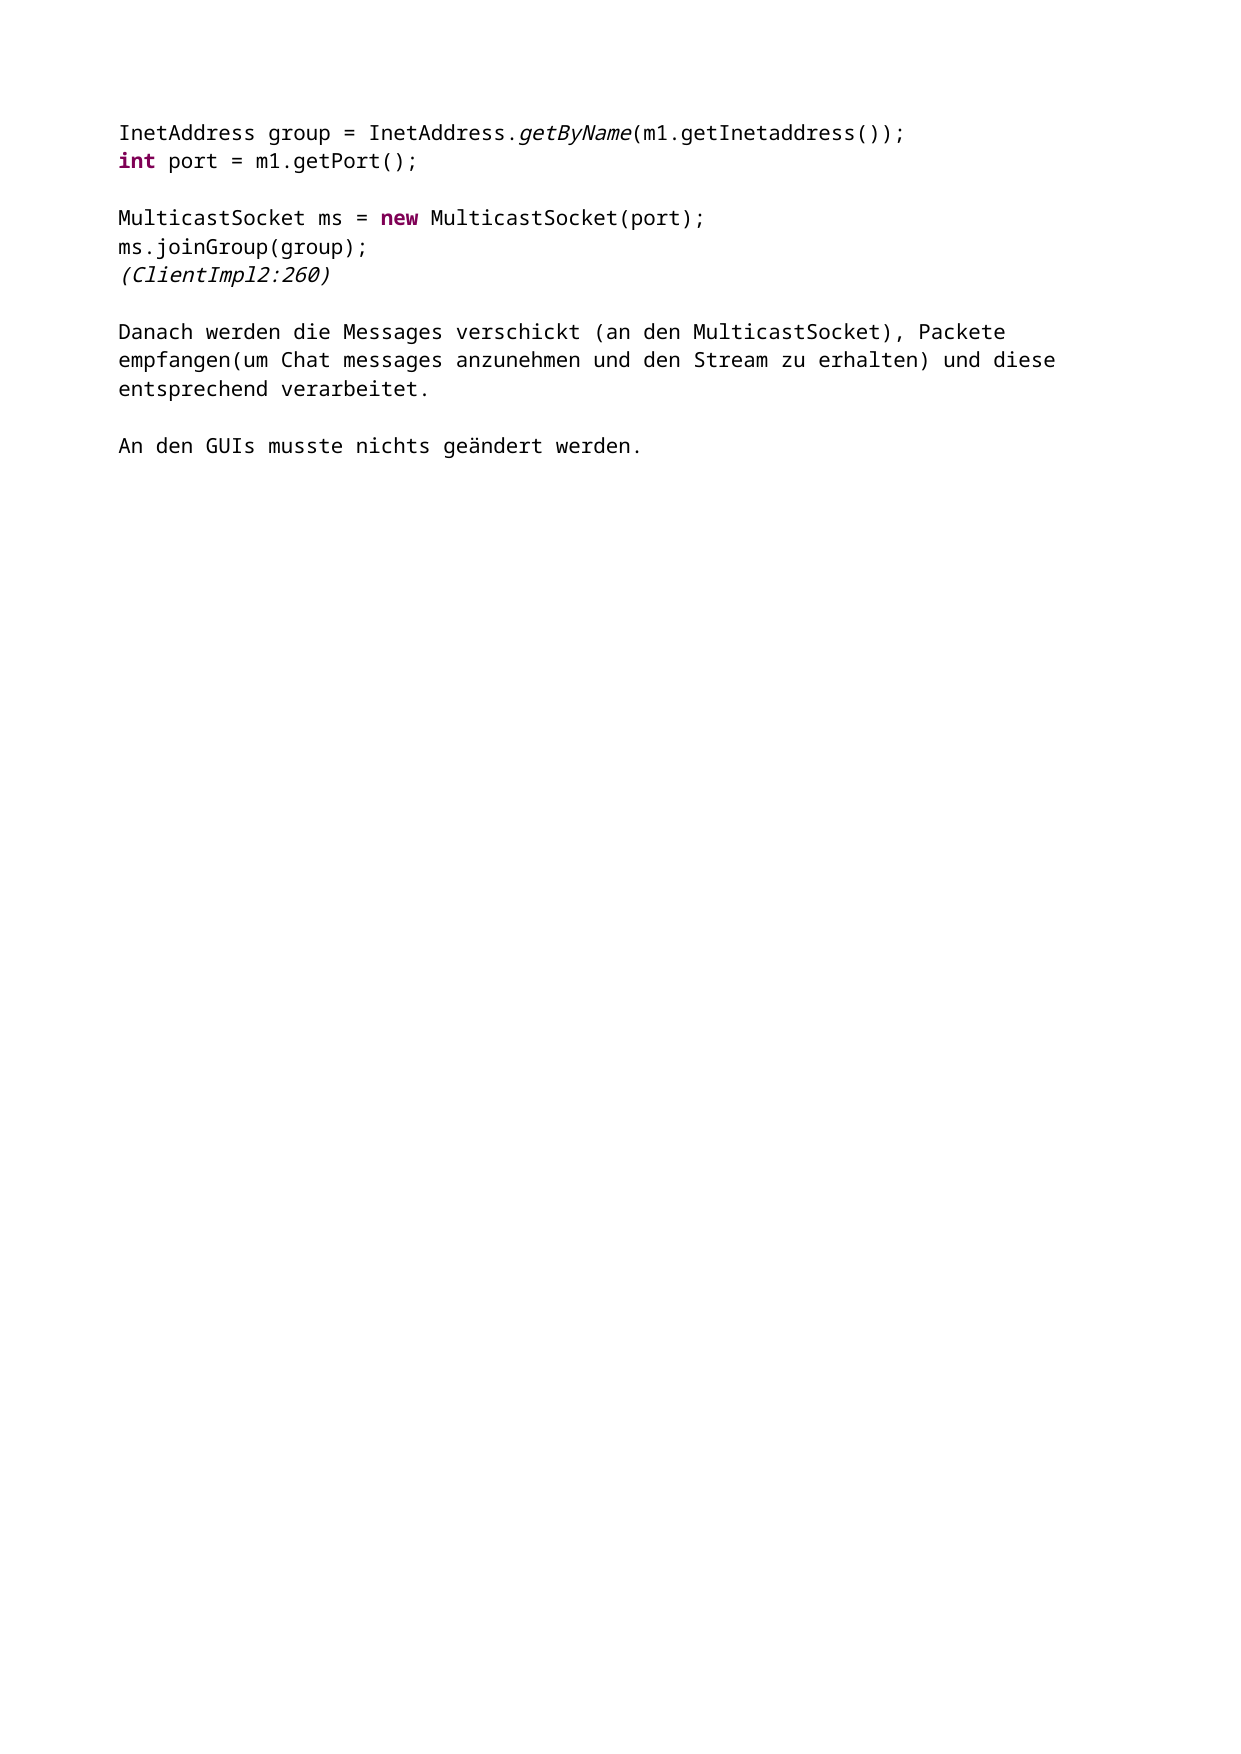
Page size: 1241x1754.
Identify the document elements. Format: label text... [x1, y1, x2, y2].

text (ClientImpl2:260) [118, 260, 1122, 289]
text int port = m1.getPort(); [118, 147, 1122, 175]
text An den GUIs musste nichts geändert werden. [118, 431, 1122, 460]
text MulticastSocket ms = new MulticastSocket(port); [118, 203, 1122, 232]
text Danach werden die Messages verschickt (an den MulticastSocket), Packete empfangen(um Chat messages anzunehmen und den Stream zu erhalten) und diese entsprechend verarbeitet. [118, 317, 1122, 402]
text ms.joinGroup(group); [118, 232, 1122, 260]
text InetAddress group = InetAddress.getByName(m1.getInetaddress()); [118, 118, 1122, 147]
